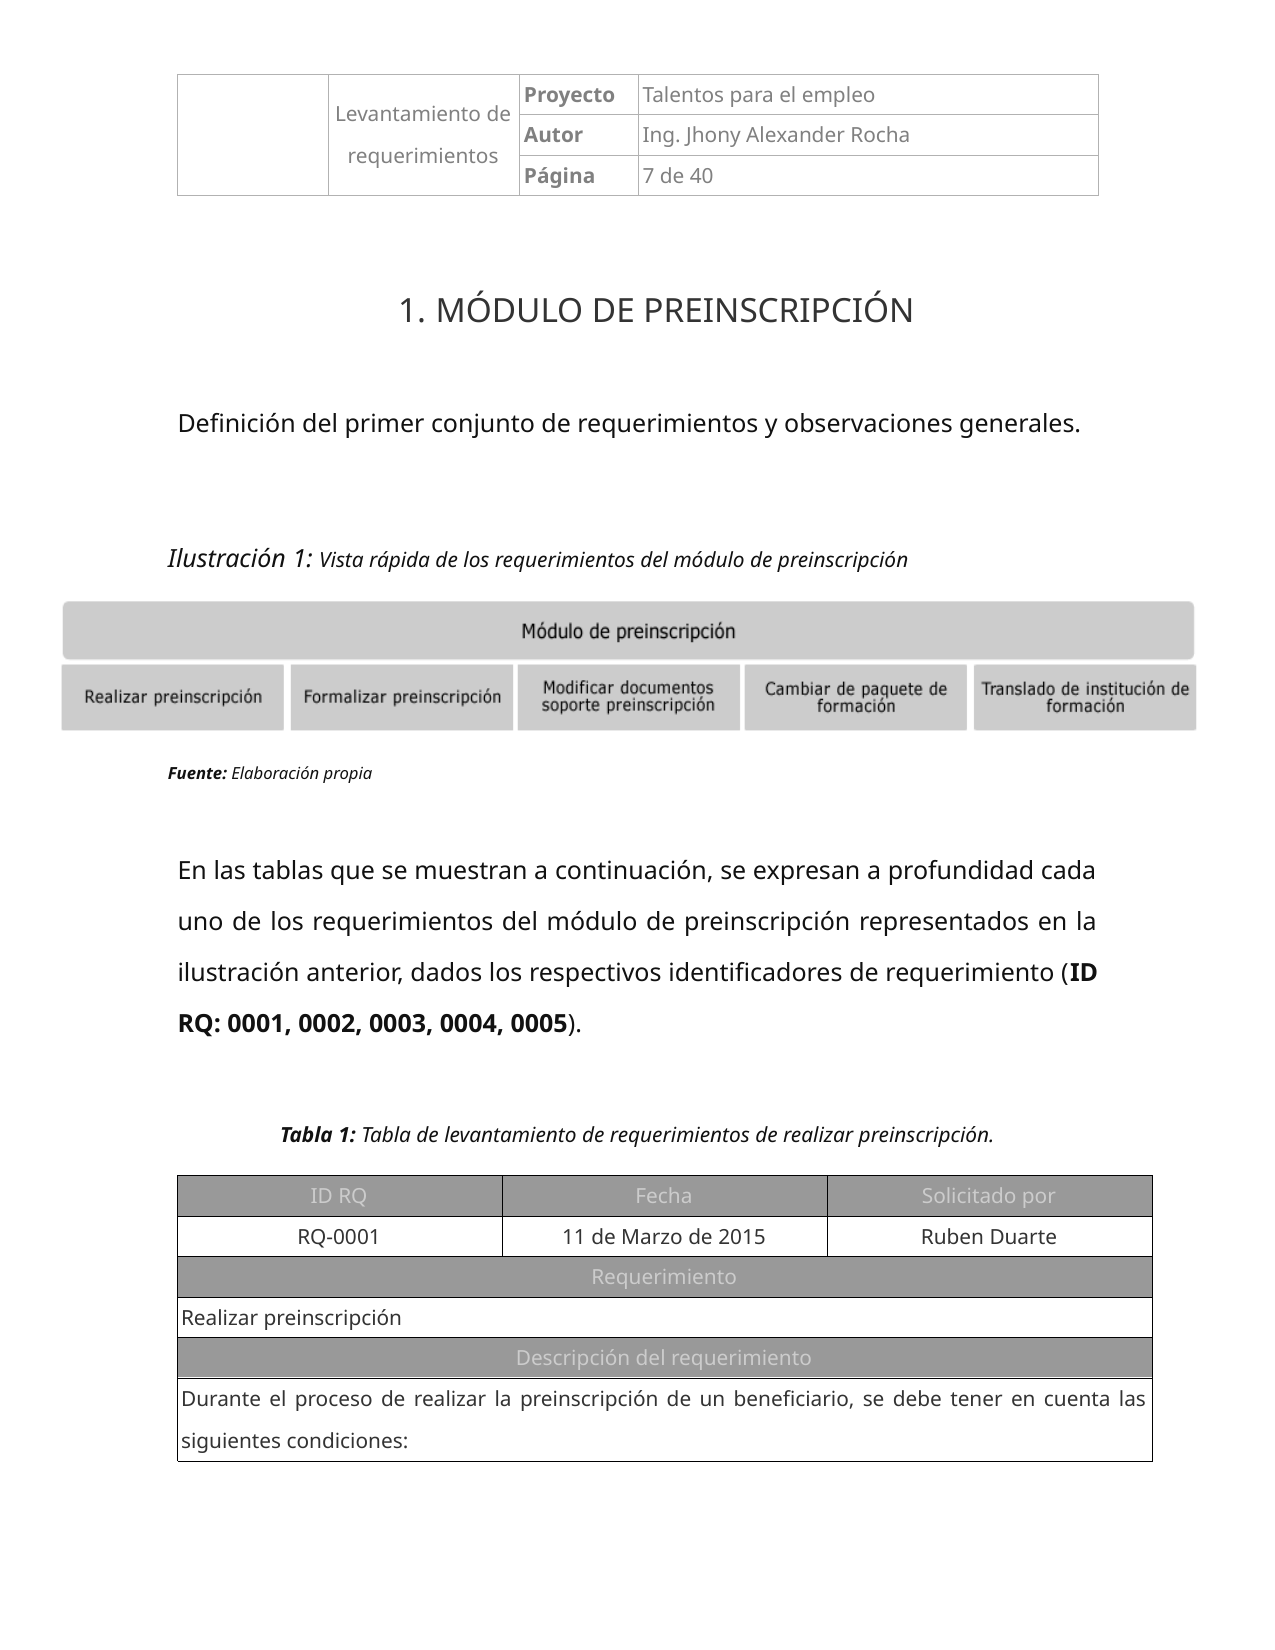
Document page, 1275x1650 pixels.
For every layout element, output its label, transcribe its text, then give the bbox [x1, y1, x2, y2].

text Tabla 1: Tabla de levantamiento de requerimientos de realizar preinscripción. [177, 1120, 1098, 1149]
picture [50, 587, 1208, 745]
table_cell Requerimiento [178, 1257, 1152, 1297]
text Ilustración 1: Vista rápida de los requerimientos del módulo de preinscripción [168, 541, 1093, 575]
subtitle Módulo de Preinscripción [215, 287, 1098, 332]
text Definición del primer conjunto de requerimientos y observaciones generales. [177, 406, 1098, 440]
table_cell Realizar preinscripción [178, 1298, 1152, 1337]
text [168, 575, 1093, 587]
table_cell 11 de Marzo de 2015 [503, 1217, 827, 1256]
table_cell Durante el proceso de realizar la preinscripción de un beneficiario, se debe tener en cuenta las siguientes condiciones: El proceso de preinscripción lo debe ejecutar solamente los usuarios con perfil de centro de empleo. El proceso de preinscripción se debe desarrollar, haciendo uso de un ayudante paso a paso, conocido como “Wizard”. Para el desarrollo del ayudante, el sistema debe tener cuatro (4) pasos obligatorios para poder realizar la preinscripción. Los cuatro (4) pasos definidos para desarrollar el ayudante son: “Requisitos previos, encuesta de caracterización, selección del paquete de formación y realizar preinscripción”. En el primer paso del ayudante “Requisitos previos”, el sistema debe verificar que el beneficiario se encuentre inscrito y con el registro completo de su hoja de vida, dentro del Sistema de Información Italo Lavoro. En el segundo paso del ayudante “Encuesta de caracterización”, el sistema debe exigir el diligenciamiento de la encuesta, y según el puntaje obtenido, permitirá o no el acceso al siguiente paso del ayudante. La encuesta, junto con sus respectivas preguntas, respuestas y puntaje es proporcionado por el cliente. Los resultados de la encuesta de caracterización se deben almacenar en la base de datos de manera histórica. Cuando un beneficiario tenga información de resultados de la encuesta de caracterización, el sistema debe mostrar el último resultado de la encuesta del beneficiario. En el tercer paso del ayudante “Selección de paquete de formación”, el sistema debe mostrar, únicamente los paquetes de formación de las instituciones que pertenecen al mismo departamento, donde se encuentra registrado el centro de empleo. En el cuarto y último paso del ayudante “Realizar preinscripción”, el sistema debe permitir al centro de empleo realizar el proceso de preinscripción del beneficiario, registrando al beneficiario con un estado inicial de PENDIENTE por formalizar preinscripción. El el paso de “Realizar preinscripción”, el sistema debe generar automáticamente dos (2) documentos soporte en formato PDF. El primer documento soporte, que el sistema debe generar automáticamente es el “Certificado de Postulación”. El formato, contenido y diseño es proporcionado por el cliente. El segundo documento soporte, que el sistema debe generar automáticamente es el formato de “Carta de Compromiso”. El formato, contenido y diseño es proporcionado por el cliente. El sistema debe permitir, realizar preinscripción, mientras se encuentre dentro del intervalo de tiempo definido para realizar este proceso. El sistema debe controlar la preinscripción por beneficiario, donde sólo se debe permitir una sola preinscripción por beneficiario en una misma convocatoria. El sistema debe permitir al beneficiario inscribirse en varias convocatorias. El sistema debe controlar que el registro del beneficiario, sea realizado únicamente, sí el beneficiario pertenece al mismo departamento, del centro de empleo y de la institución de formación. [178, 1379, 1152, 1461]
table_cell Descripción del requerimiento [178, 1338, 1152, 1377]
table_header ID RQ [178, 1176, 502, 1216]
text En las tablas que se muestran a continuación, se expresan a profundidad cada uno de los requerimientos del módulo de preinscripción representados en la ilustración anterior, dados los respectivos identificadores de requerimiento (ID RQ: 0001, 0002, 0003, 0004, 0005). [177, 853, 1098, 1040]
table_header Solicitado por [828, 1176, 1152, 1216]
text Fuente: Elaboración propia [168, 745, 1093, 784]
table_cell Ruben Duarte [828, 1217, 1152, 1256]
text [168, 521, 1093, 541]
table_header Fecha [503, 1176, 827, 1216]
table_cell RQ-0001 [178, 1217, 502, 1256]
